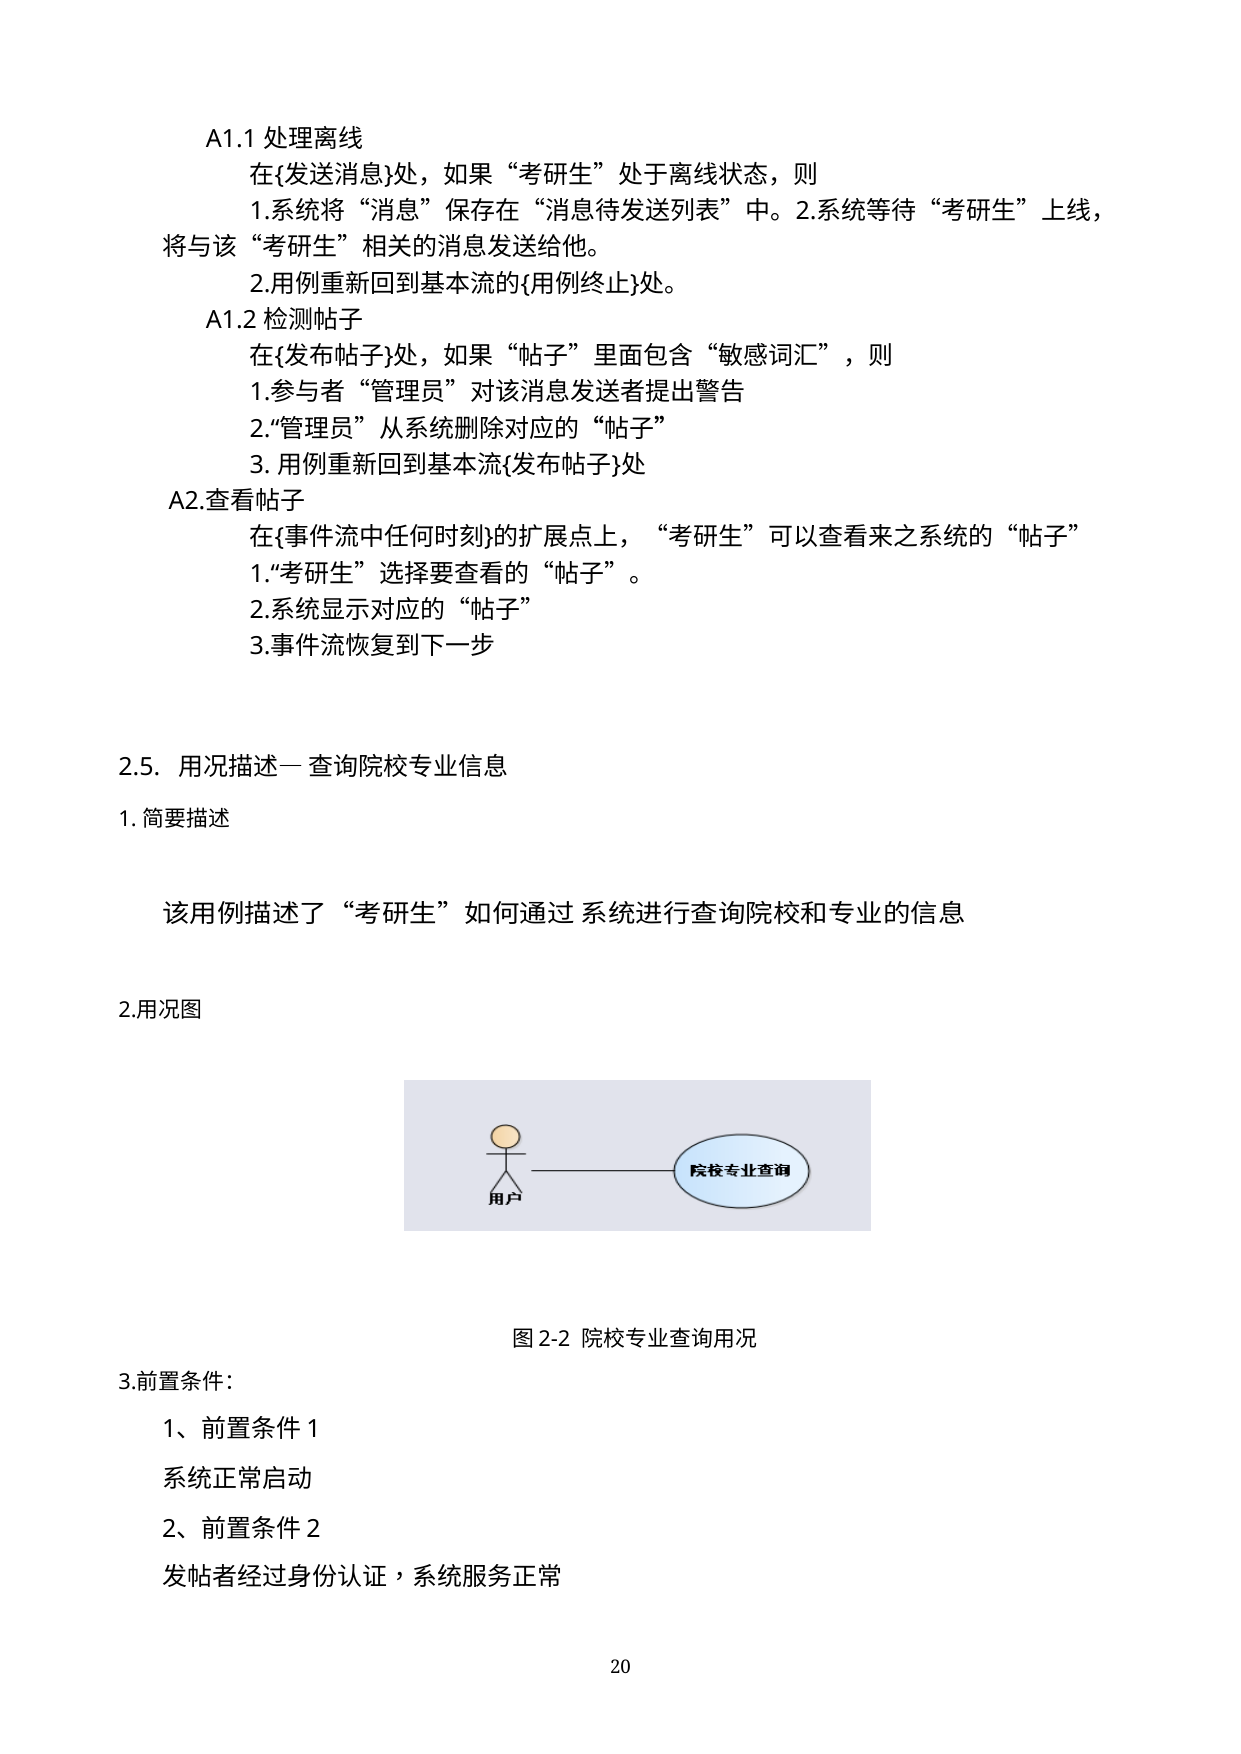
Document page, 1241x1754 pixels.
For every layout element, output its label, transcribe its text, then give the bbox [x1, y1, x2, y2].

text A1.1 处理离线 [118, 118, 1122, 154]
text 1、前置条件1 [118, 1409, 1122, 1445]
text A1.2 检测帖子 [118, 299, 1122, 336]
text A2.查看帖子 [118, 481, 1122, 517]
text 系统正常启动 [118, 1458, 1122, 1495]
text 2.“管理员”从系统删除对应的“帖子” [118, 408, 1122, 444]
text 该用例描述了“考研生”如何通过 系统进行查询院校和专业的信息 [118, 893, 1122, 929]
text 3. 用例重新回到基本流{发布帖子}处 [118, 444, 1122, 481]
subtitle 用况描述— 查询院校专业信息 [118, 746, 1122, 782]
text 1.参与者“管理员”对该消息发送者提出警告 [118, 372, 1122, 408]
subtitle 2.用况图 [43, 992, 1122, 1024]
list 发帖者经过身份认证，系统服务正常 [118, 1558, 1122, 1593]
text 1.“考研生”选择要查看的“帖子”。 [118, 553, 1122, 589]
text 图2-2 院校专业查询用况 [201, 1322, 1122, 1352]
text 2.用例重新回到基本流的{用例终止}处。 [118, 263, 1122, 299]
text 在{事件流中任何时刻}的扩展点上，“考研生”可以查看来之系统的“帖子” [118, 517, 1122, 553]
text 2、前置条件2 [118, 1508, 1122, 1545]
subtitle 3.前置条件： [43, 1364, 1122, 1396]
text 2.系统显示对应的“帖子” [118, 589, 1122, 626]
text 在{发布帖子}处，如果“帖子”里面包含“敏感词汇”，则 [118, 336, 1122, 372]
text 在{发送消息}处，如果“考研生”处于离线状态，则 [118, 154, 1122, 191]
text 3.事件流恢复到下一步 [118, 626, 1122, 662]
subtitle 1. 简要描述 [43, 801, 1122, 833]
picture [404, 1080, 871, 1231]
text 1.系统将“消息”保存在“消息待发送列表”中。2.系统等待“考研生”上线， 将与该“考研生”相关的消息发送给他。 [118, 191, 1122, 263]
